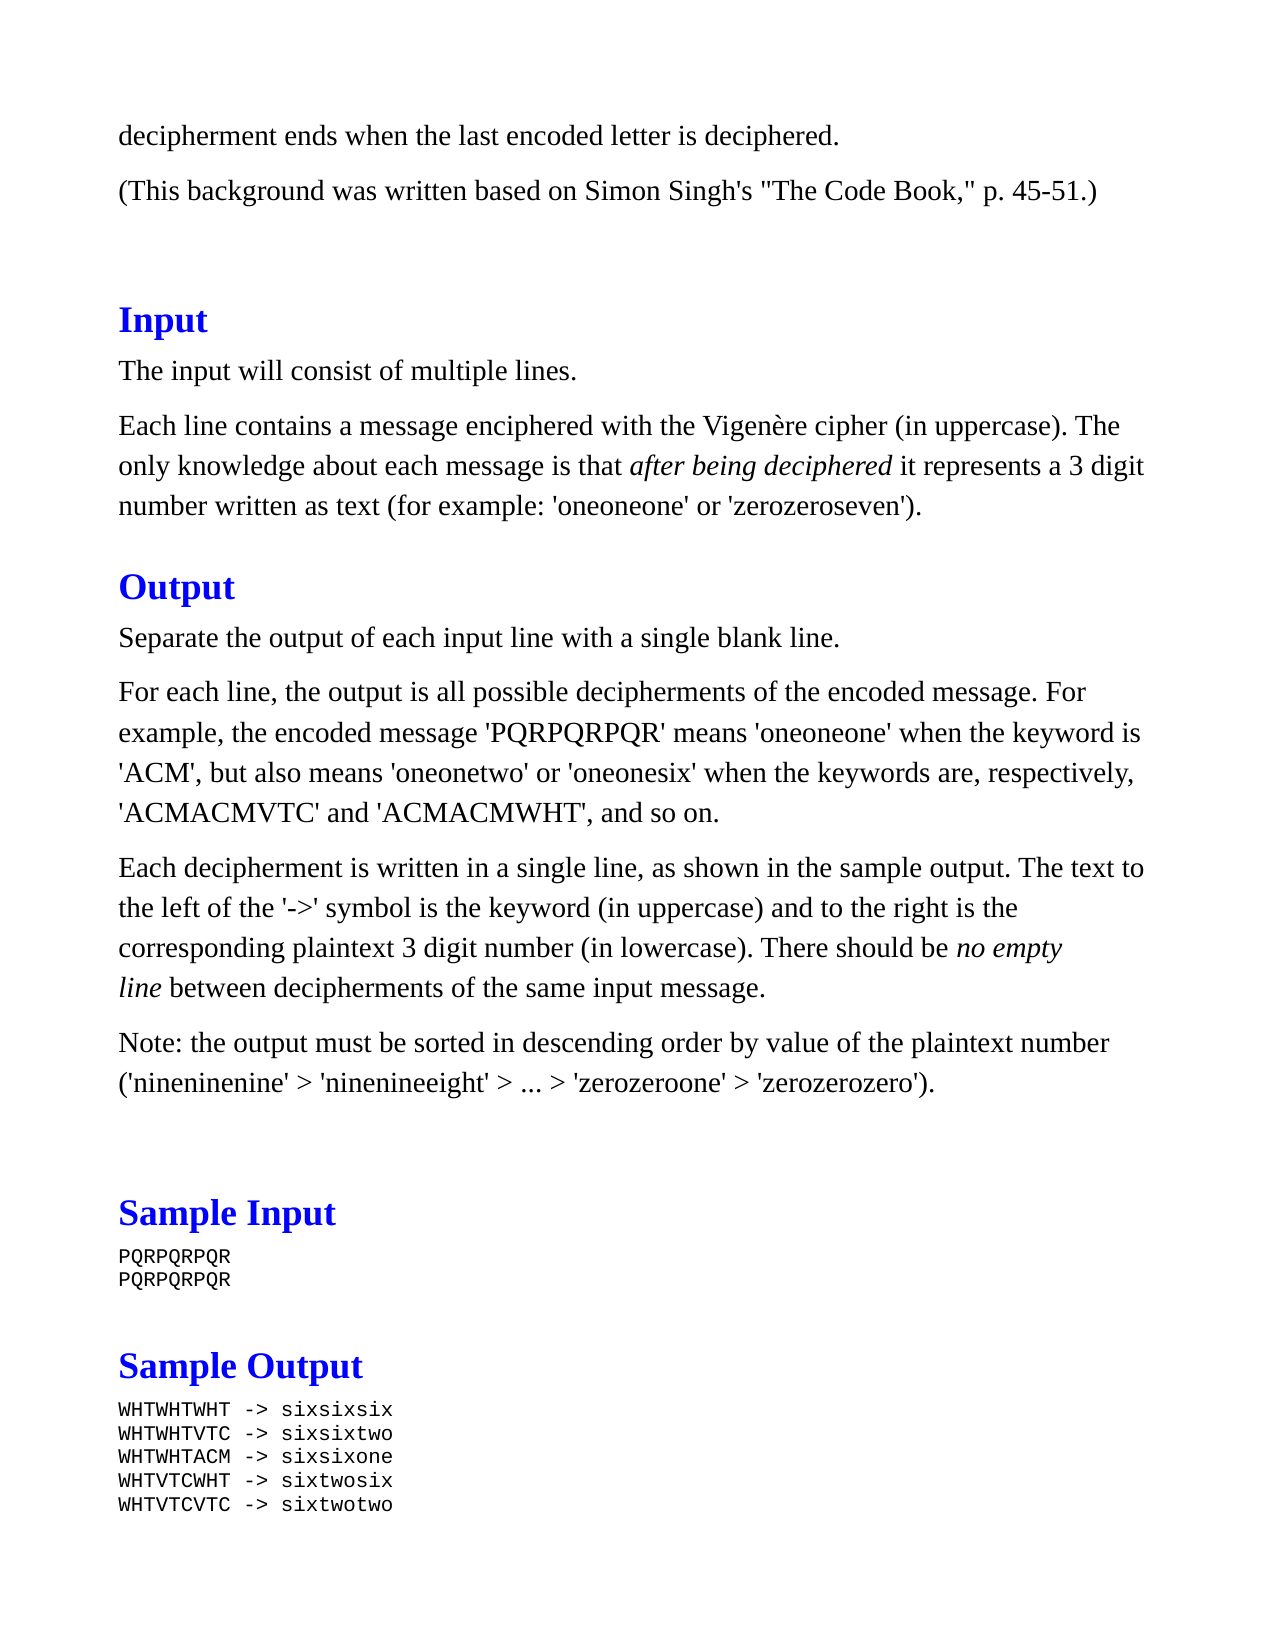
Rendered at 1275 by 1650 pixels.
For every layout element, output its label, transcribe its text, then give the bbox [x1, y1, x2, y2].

text The input will consist of multiple lines. [118, 353, 1157, 387]
text Each decipherment is written in a single line, as shown in the sample output. The text to the left of the '->' symbol is the keyword (in uppercase) and to the right is the corresponding plaintext 3 digit number (in lowercase). There should be no empty line between decipherments of the same input message. [118, 850, 1157, 1004]
text WHTVTCWHT -> sixtwosix [118, 1470, 1157, 1494]
text (This background was written based on Simon Singh's "The Code Book," p. 45-51.) [118, 173, 1157, 206]
text WHTVTCVTC -> sixtwotwo [118, 1494, 1157, 1517]
text For each line, the output is all possible decipherments of the encoded message. For example, the encoded message 'PQRPQRPQR' means 'oneoneone' when the keyword is 'ACM', but also means 'oneonetwo' or 'oneonesix' when the keywords are, respectively, 'ACMACMVTC' and 'ACMACMWHT', and so on. [118, 674, 1157, 829]
text Each line contains a message enciphered with the Vigenère cipher (in uppercase). The only knowledge about each message is that after being deciphered it represents a 3 digit number written as text (for example: 'oneoneone' or 'zerozeroseven'). [118, 408, 1157, 522]
text Note: the output must be sorted in descending order by value of the plaintext number ('nineninenine' > 'ninenineeight' > ... > 'zerozeroone' > 'zerozerozero'). [118, 1025, 1157, 1099]
text WHTWHTWHT -> sixsixsix [118, 1399, 1157, 1423]
subtitle Output [118, 564, 1157, 607]
text Separate the output of each input line with a single blank line. [118, 620, 1157, 653]
subtitle Input [118, 298, 1157, 341]
subtitle Sample Input [118, 1190, 1157, 1233]
text WHTWHTVTC -> sixsixtwo [118, 1423, 1157, 1446]
text PQRPQRPQR [118, 1246, 1157, 1269]
text WHTWHTACM -> sixsixone [118, 1446, 1157, 1470]
subtitle Sample Output [118, 1343, 1157, 1387]
text decipherment ends when the last encoded letter is deciphered. [118, 118, 1157, 152]
text PQRPQRPQR [118, 1269, 1157, 1293]
